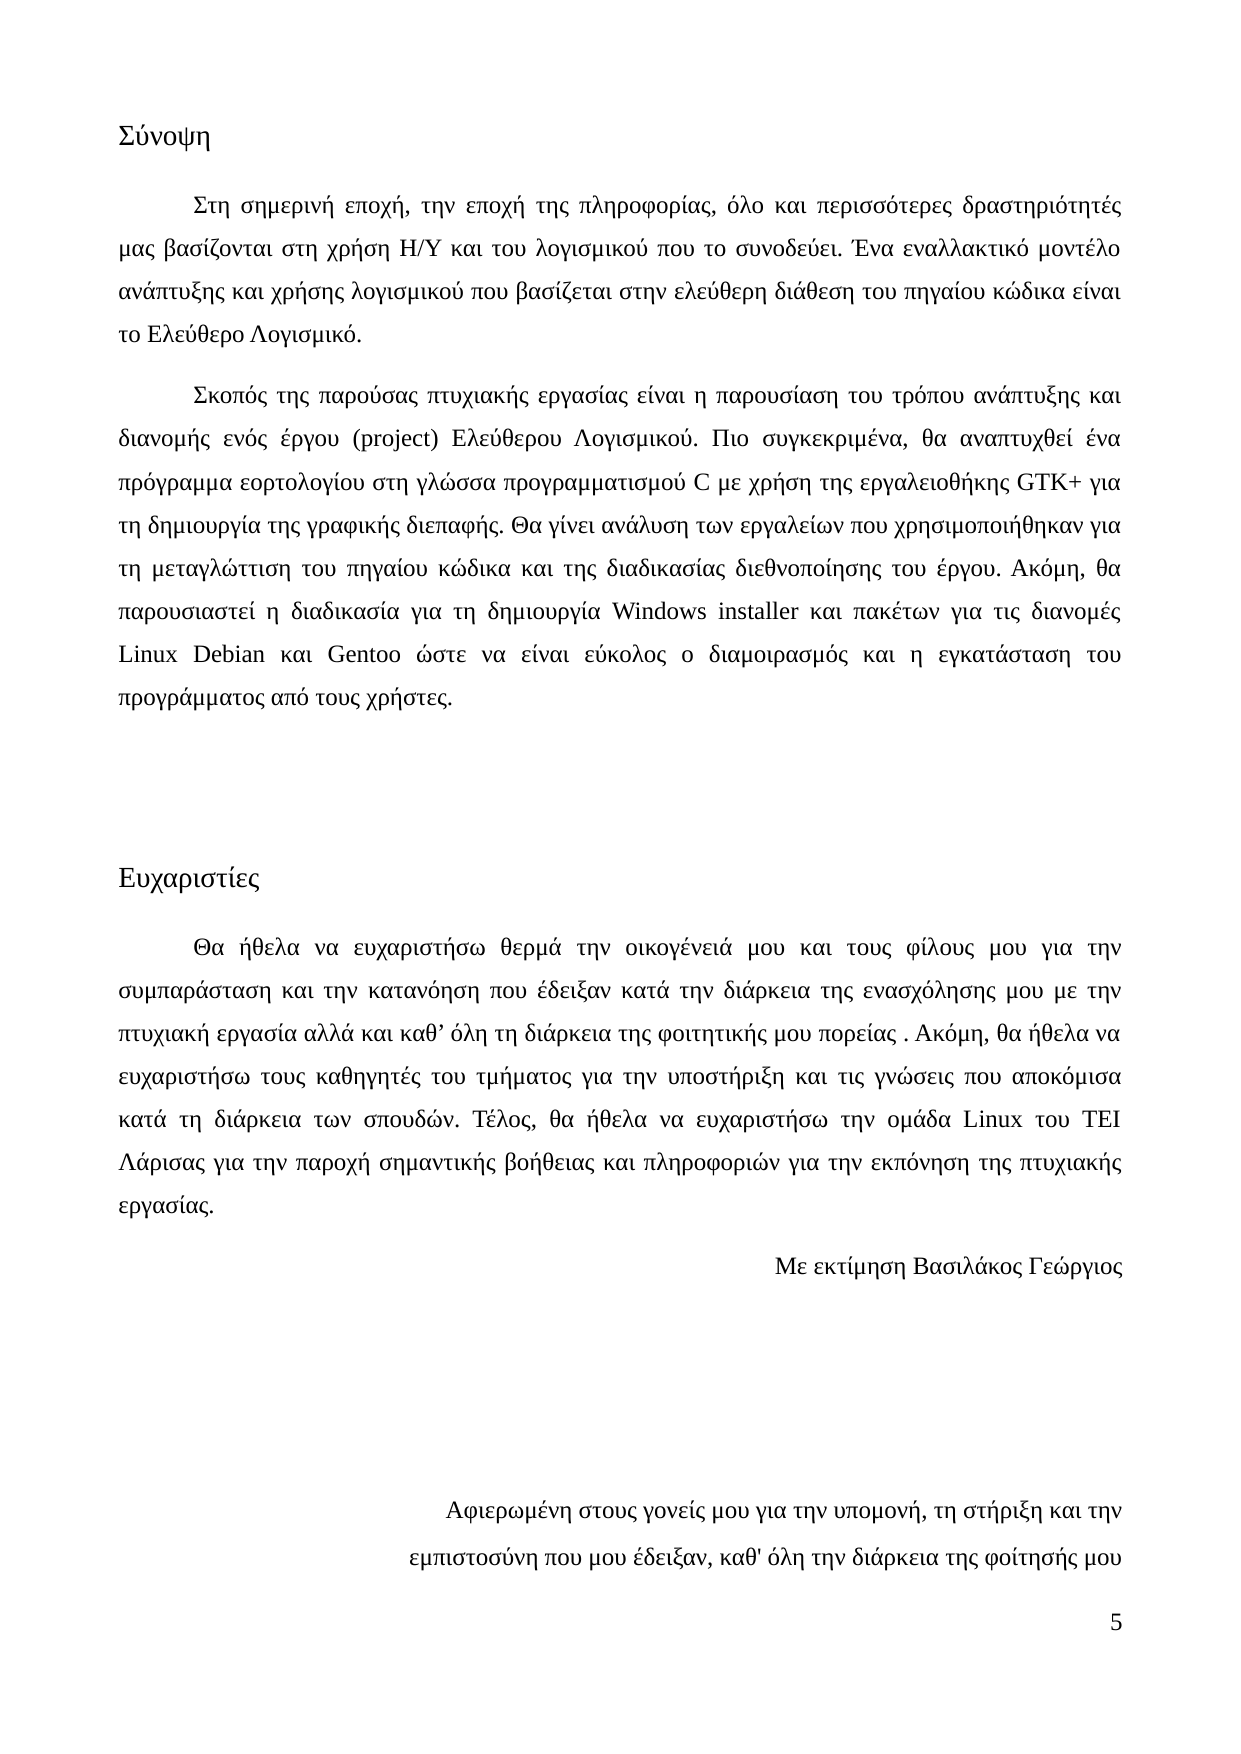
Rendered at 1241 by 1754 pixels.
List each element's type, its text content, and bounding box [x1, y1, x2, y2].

text Σκοπός της παρούσας πτυχιακής εργασίας είναι η παρουσίαση του τρόπου ανάπτυξης και διανομής ενός έργου (project) Ελεύθερου Λογισμικού. Πιο συγκεκριμένα, θα αναπτυχθεί ένα πρόγραμμα εορτολογίου στη γλώσσα προγραμματισμού C με χρήση της εργαλειοθήκης GTK+ για τη δημιουργία της γραφικής διεπαφής. Θα γίνει ανάλυση των εργαλείων που χρησιμοποιήθηκαν για τη μεταγλώττιση του πηγαίου κώδικα και της διαδικασίας διεθνοποίησης του έργου. Ακόμη, θα παρουσιαστεί η διαδικασία για τη δημιουργία Windows installer και πακέτων για τις διανομές Linux Debian και Gentoo ώστε να είναι εύκολος ο διαμοιρασμός και η εγκατάσταση του προγράμματος από τους χρήστες. [118, 380, 1122, 711]
text Με εκτίμηση Βασιλάκος Γεώργιος [118, 1251, 1122, 1280]
text εμπιστοσύνη που μου έδειξαν, καθ' όλη την διάρκεια της φοίτησής μου [118, 1542, 1122, 1571]
text Στη σημερινή εποχή, την εποχή της πληροφορίας, όλο και περισσότερες δραστηριότητές μας βασίζονται στη χρήση Η/Υ και του λογισμικού που το συνοδεύει. Ένα εναλλακτικό μοντέλο ανάπτυξης και χρήσης λογισμικού που βασίζεται στην ελεύθερη διάθεση του πηγαίου κώδικα είναι το Ελεύθερο Λογισμικό. [118, 190, 1122, 348]
text Θα ήθελα να ευχαριστήσω θερμά την οικογένειά μου και τους φίλους μου για την συμπαράσταση και την κατανόηση που έδειξαν κατά την διάρκεια της ενασχόλησης μου με την πτυχιακή εργασία αλλά και καθ’ όλη τη διάρκεια της φοιτητικής μου πορείας . Ακόμη, θα ήθελα να ευχαριστήσω τους καθηγητές του τμήματος για την υποστήριξη και τις γνώσεις που αποκόμισα κατά τη διάρκεια των σπουδών. Τέλος, θα ήθελα να ευχαριστήσω την ομάδα Linux του ΤΕΙ Λάρισας για την παροχή σημαντικής βοήθειας και πληροφοριών για την εκπόνηση της πτυχιακής εργασίας. [118, 932, 1122, 1219]
text Ευχαριστίες [118, 860, 1122, 893]
text Σύνοψη [118, 118, 1122, 152]
text Αφιερωμένη στους γονείς μου για την υπομονή, τη στήριξη και την [118, 1496, 1122, 1524]
